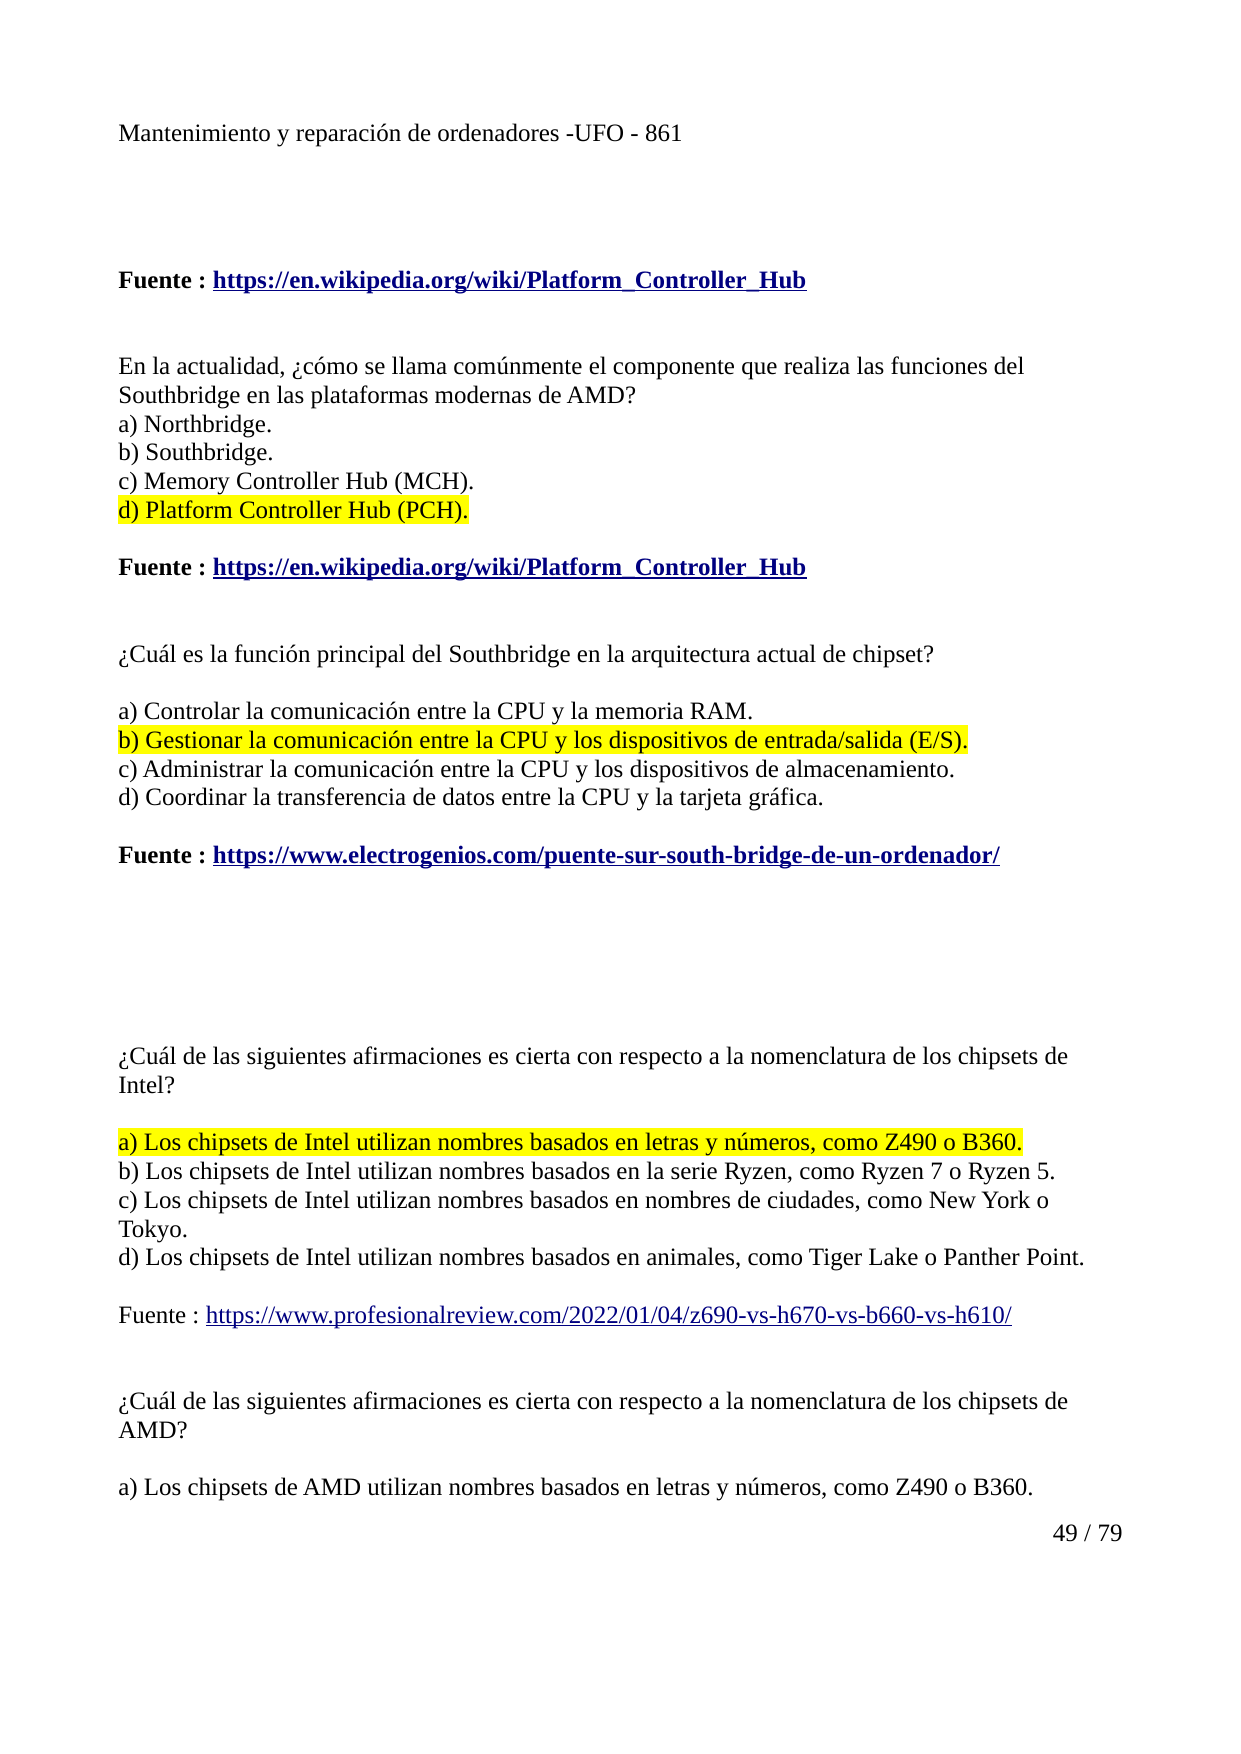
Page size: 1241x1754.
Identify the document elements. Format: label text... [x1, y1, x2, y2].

text a) Los chipsets de Intel utilizan nombres basados en letras y números, como Z490 o B360. [118, 1127, 1122, 1156]
text d) Platform Controller Hub (PCH). [118, 495, 1122, 524]
text c) Administrar la comunicación entre la CPU y los dispositivos de almacenamiento. [118, 754, 1122, 782]
text ¿Cuál de las siguientes afirmaciones es cierta con respecto a la nomenclatura de los chipsets de AMD? [118, 1386, 1122, 1444]
text d) Los chipsets de Intel utilizan nombres basados en animales, como Tiger Lake o Panther Point. [118, 1242, 1122, 1271]
text b) Los chipsets de Intel utilizan nombres basados en la serie Ryzen, como Ryzen 7 o Ryzen 5. [118, 1156, 1122, 1185]
text Fuente : https://www.profesionalreview.com/2022/01/04/z690-vs-h670-vs-b660-vs-h610/ [118, 1300, 1122, 1329]
text b) Southbridge. [118, 437, 1122, 466]
text c) Los chipsets de Intel utilizan nombres basados en nombres de ciudades, como New York o Tokyo. [118, 1185, 1122, 1242]
text a) Controlar la comunicación entre la CPU y la memoria RAM. [118, 696, 1122, 725]
text b) Gestionar la comunicación entre la CPU y los dispositivos de entrada/salida (E/S). [118, 725, 1122, 754]
text ¿Cuál es la función principal del Southbridge en la arquitectura actual de chipset? [118, 639, 1122, 667]
text c) Memory Controller Hub (MCH). [118, 466, 1122, 495]
text ¿Cuál de las siguientes afirmaciones es cierta con respecto a la nomenclatura de los chipsets de Intel? [118, 1041, 1122, 1099]
text En la actualidad, ¿cómo se llama comúnmente el componente que realiza las funciones del Southbridge en las plataformas modernas de AMD? [118, 351, 1122, 409]
text Fuente : https://en.wikipedia.org/wiki/Platform_Controller_Hub [118, 552, 1122, 581]
text d) Coordinar la transferencia de datos entre la CPU y la tarjeta gráfica. [118, 782, 1122, 811]
text Fuente : https://www.electrogenios.com/puente-sur-south-bridge-de-un-ordenador/ [118, 840, 1122, 869]
text Fuente : https://en.wikipedia.org/wiki/Platform_Controller_Hub [118, 265, 1122, 294]
text a) Northbridge. [118, 409, 1122, 437]
text a) Los chipsets de AMD utilizan nombres basados en letras y números, como Z490 o B360. [118, 1472, 1122, 1501]
